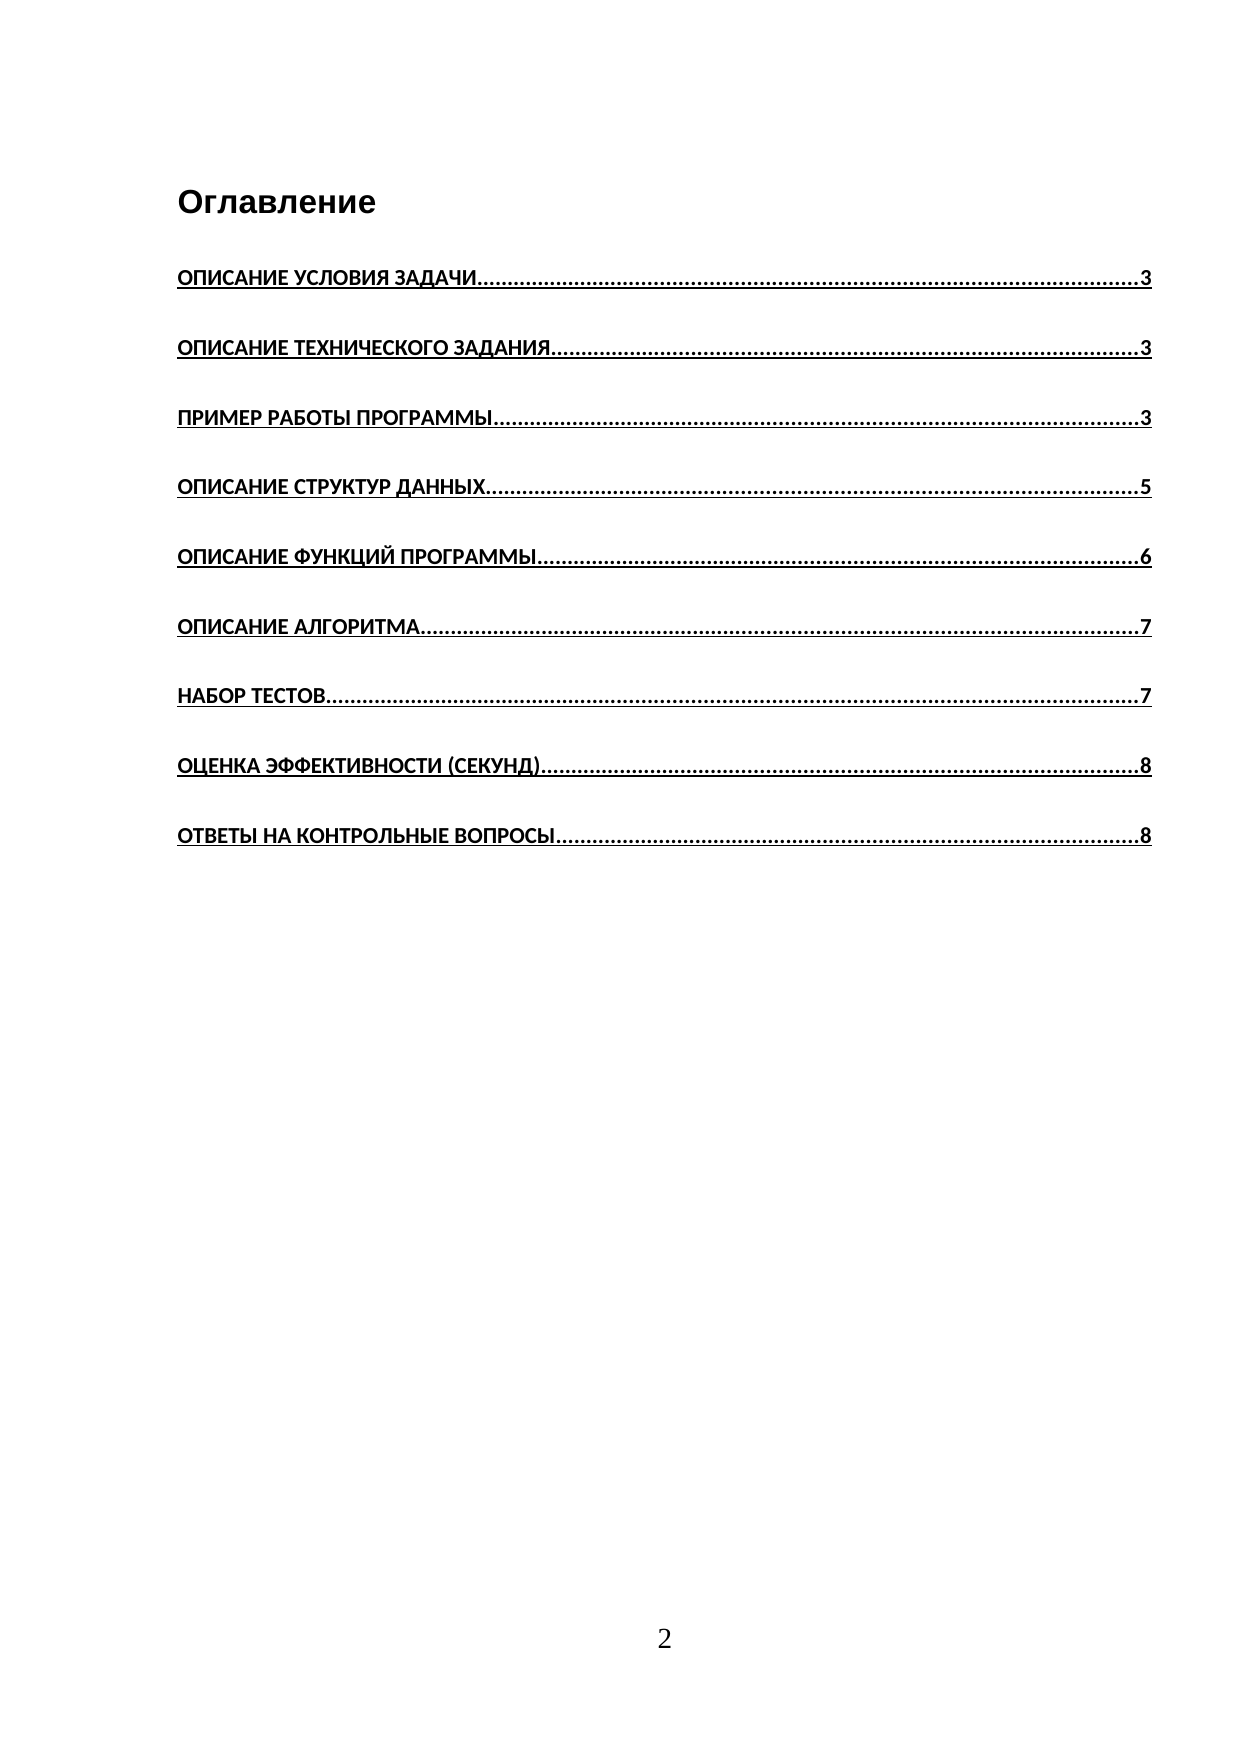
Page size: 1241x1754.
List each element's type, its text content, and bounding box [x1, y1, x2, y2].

subtitle Оглавление [177, 182, 1152, 220]
text Описание алгоритма 7 [177, 612, 1152, 636]
text Оценка эффективности (секунд) 8 [177, 751, 1152, 775]
text Описание функций программы 6 [177, 542, 1152, 566]
text Набор тестов 7 [177, 681, 1152, 706]
text Пример работы программы 3 [177, 403, 1152, 427]
text Ответы на контрольные вопросы 8 [177, 821, 1152, 845]
text Описание условия задачи 3 [177, 263, 1152, 287]
text Описание технического задания 3 [177, 333, 1152, 357]
text Описание структур данных 5 [177, 472, 1152, 497]
